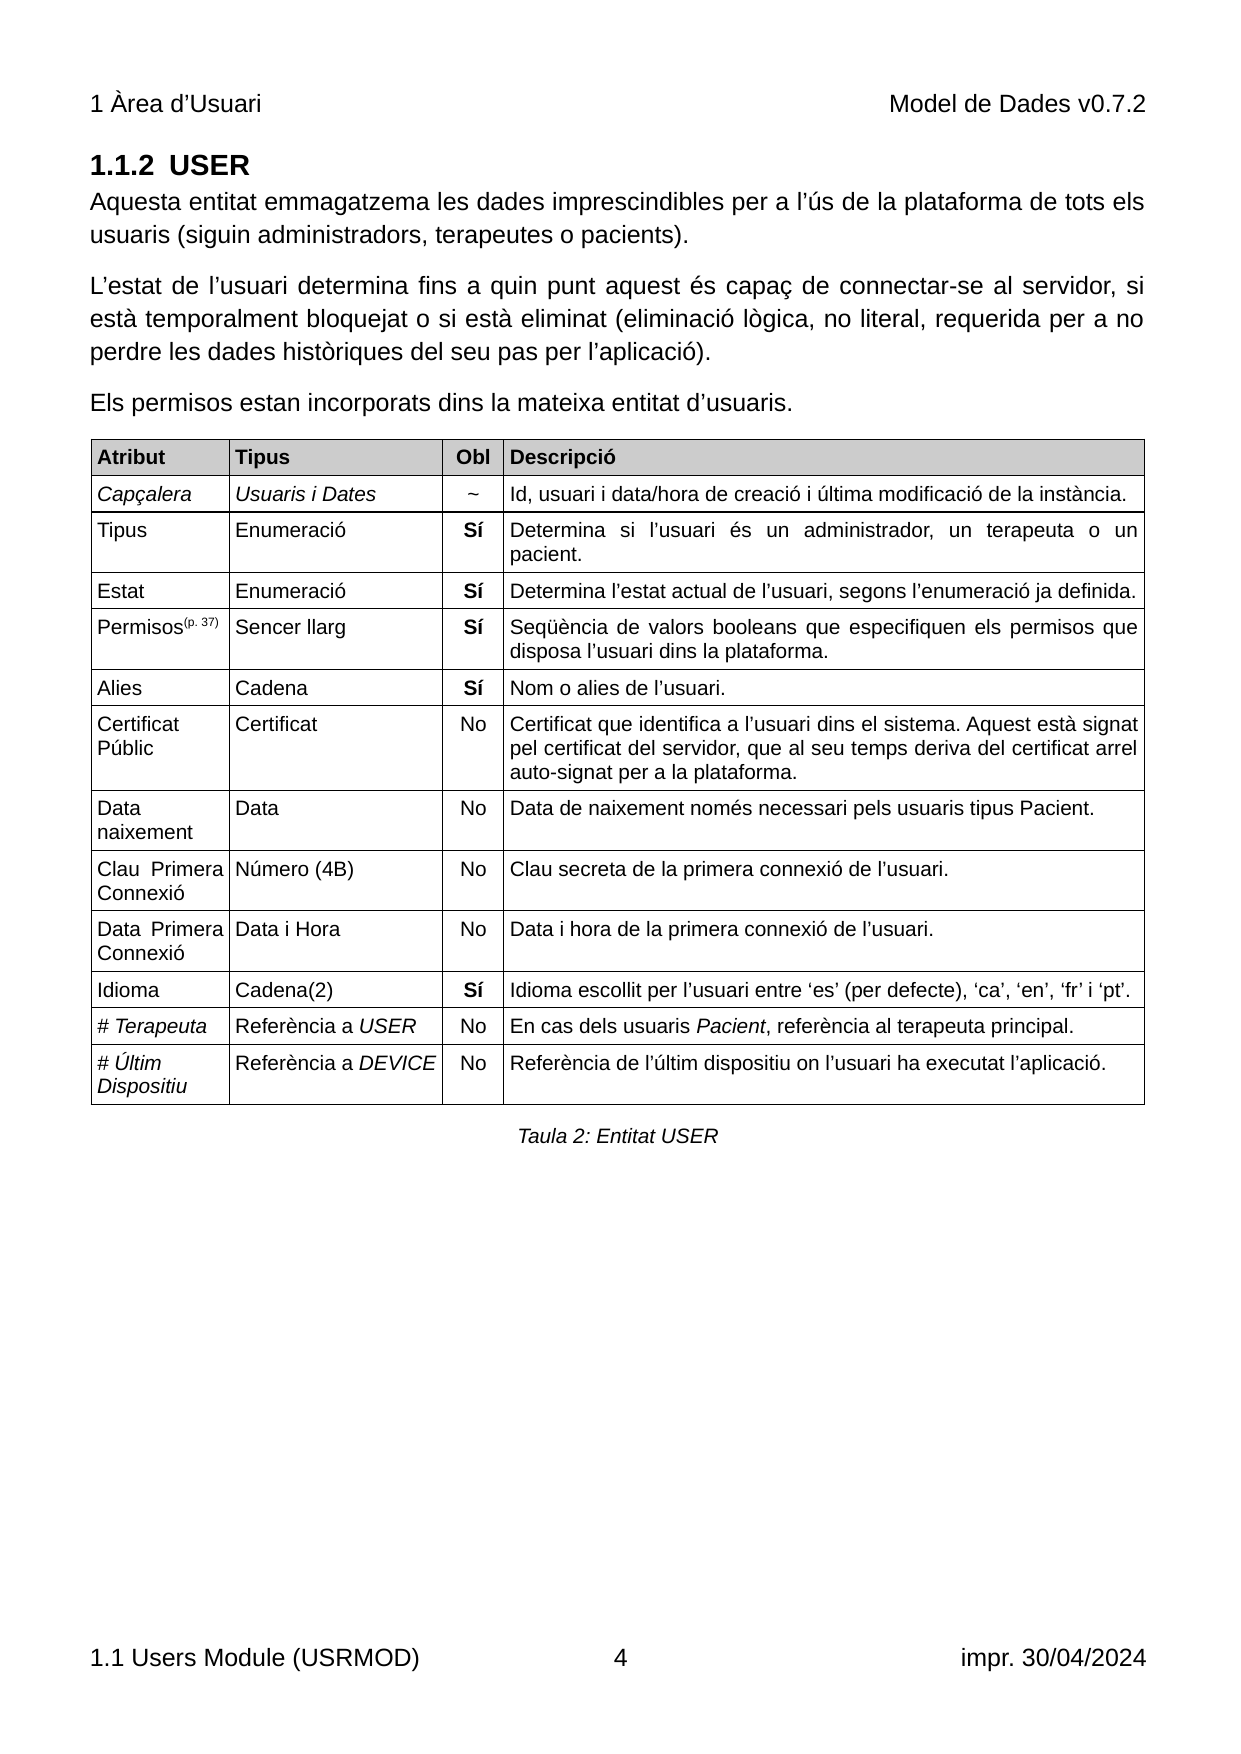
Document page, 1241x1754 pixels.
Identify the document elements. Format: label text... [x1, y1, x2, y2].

table_cell En cas dels usuaris Pacient, referència al terapeuta principal. [504, 1008, 1144, 1044]
table_cell Idioma [92, 972, 229, 1007]
table_cell Referència a USER [230, 1008, 442, 1044]
table_cell Nom o alies de l’usuari. [504, 670, 1144, 705]
table_cell Capçalera [92, 476, 229, 511]
table_cell Cadena(2) [230, 972, 442, 1007]
table_cell No [443, 1045, 503, 1104]
table_cell Permisos(p. 37) [92, 609, 229, 669]
table_cell Usuaris i Dates [230, 476, 442, 511]
table_cell Alies [92, 670, 229, 705]
table_cell Determina si l’usuari és un administrador, un terapeuta o un pacient. [504, 513, 1144, 572]
table_header Tipus [230, 440, 442, 475]
table_cell Sí [443, 513, 503, 572]
text Taula 2: Entitat USER [89, 1123, 1146, 1147]
text Els permisos estan incorporats dins la mateixa entitat d’usuaris. [89, 388, 1146, 416]
table_cell Certificat [230, 706, 442, 789]
text L’estat de l’usuari determina fins a quin punt aquest és capaç de connectar-se al servidor, si està temporalment bloquejat o si està eliminat (eliminació lògica, no literal, requerida per a no perdre les dades històriques del seu pas per l’aplicació). [89, 271, 1146, 366]
table_cell Data de naixement només necessari pels usuaris tipus Pacient. [504, 791, 1144, 850]
table_cell Cadena [230, 670, 442, 705]
table_cell Id, usuari i data/hora de creació i última modificació de la instància. [504, 476, 1144, 511]
table_cell Referència de l’últim dispositiu on l’usuari ha executat l’aplicació. [504, 1045, 1144, 1104]
table_cell # Últim Dispositiu [92, 1045, 229, 1104]
table_cell Referència a DEVICE [230, 1045, 442, 1104]
table_cell Data [230, 791, 442, 850]
table_cell Estat [92, 573, 229, 608]
table_cell No [443, 911, 503, 971]
table_cell Clau Primera Connexió [92, 851, 229, 910]
table_cell No [443, 851, 503, 910]
table_cell No [443, 706, 503, 789]
text Aquesta entitat emmagatzema les dades imprescindibles per a l’ús de la plataforma de tots els usuaris (siguin administradors, terapeutes o pacients). [89, 187, 1146, 249]
table_header Atribut [92, 440, 229, 475]
table_cell # Terapeuta [92, 1008, 229, 1044]
table_cell Tipus [92, 513, 229, 572]
table_header Descripció [504, 440, 1144, 475]
table_cell Clau secreta de la primera connexió de l’usuari. [504, 851, 1144, 910]
table_cell Sí [443, 972, 503, 1007]
table_cell Data i hora de la primera connexió de l’usuari. [504, 911, 1144, 971]
table_cell Número (4B) [230, 851, 442, 910]
table_cell Sencer llarg [230, 609, 442, 669]
table_cell No [443, 1008, 503, 1044]
table_cell Sí [443, 573, 503, 608]
subtitle USER [89, 148, 1146, 181]
table_cell Seqüència de valors booleans que especifiquen els permisos que disposa l’usuari dins la plataforma. [504, 609, 1144, 669]
table_cell Sí [443, 609, 503, 669]
table_cell Data naixement [92, 791, 229, 850]
table_cell Data Primera Connexió [92, 911, 229, 971]
table_cell Enumeració [230, 573, 442, 608]
table_cell Enumeració [230, 513, 442, 572]
table_cell No [443, 791, 503, 850]
table_cell Data i Hora [230, 911, 442, 971]
table_cell ~ [443, 476, 503, 511]
table_cell Idioma escollit per l’usuari entre ‘es’ (per defecte), ‘ca’, ‘en’, ‘fr’ i ‘pt’. [504, 972, 1144, 1007]
table_header Obl [443, 440, 503, 475]
table_cell Determina l’estat actual de l’usuari, segons l’enumeració ja definida. [504, 573, 1144, 608]
table_cell Certificat Públic [92, 706, 229, 789]
table_cell Certificat que identifica a l’usuari dins el sistema. Aquest està signat pel certificat del servidor, que al seu temps deriva del certificat arrel auto-signat per a la plataforma. [504, 706, 1144, 789]
table_cell Sí [443, 670, 503, 705]
